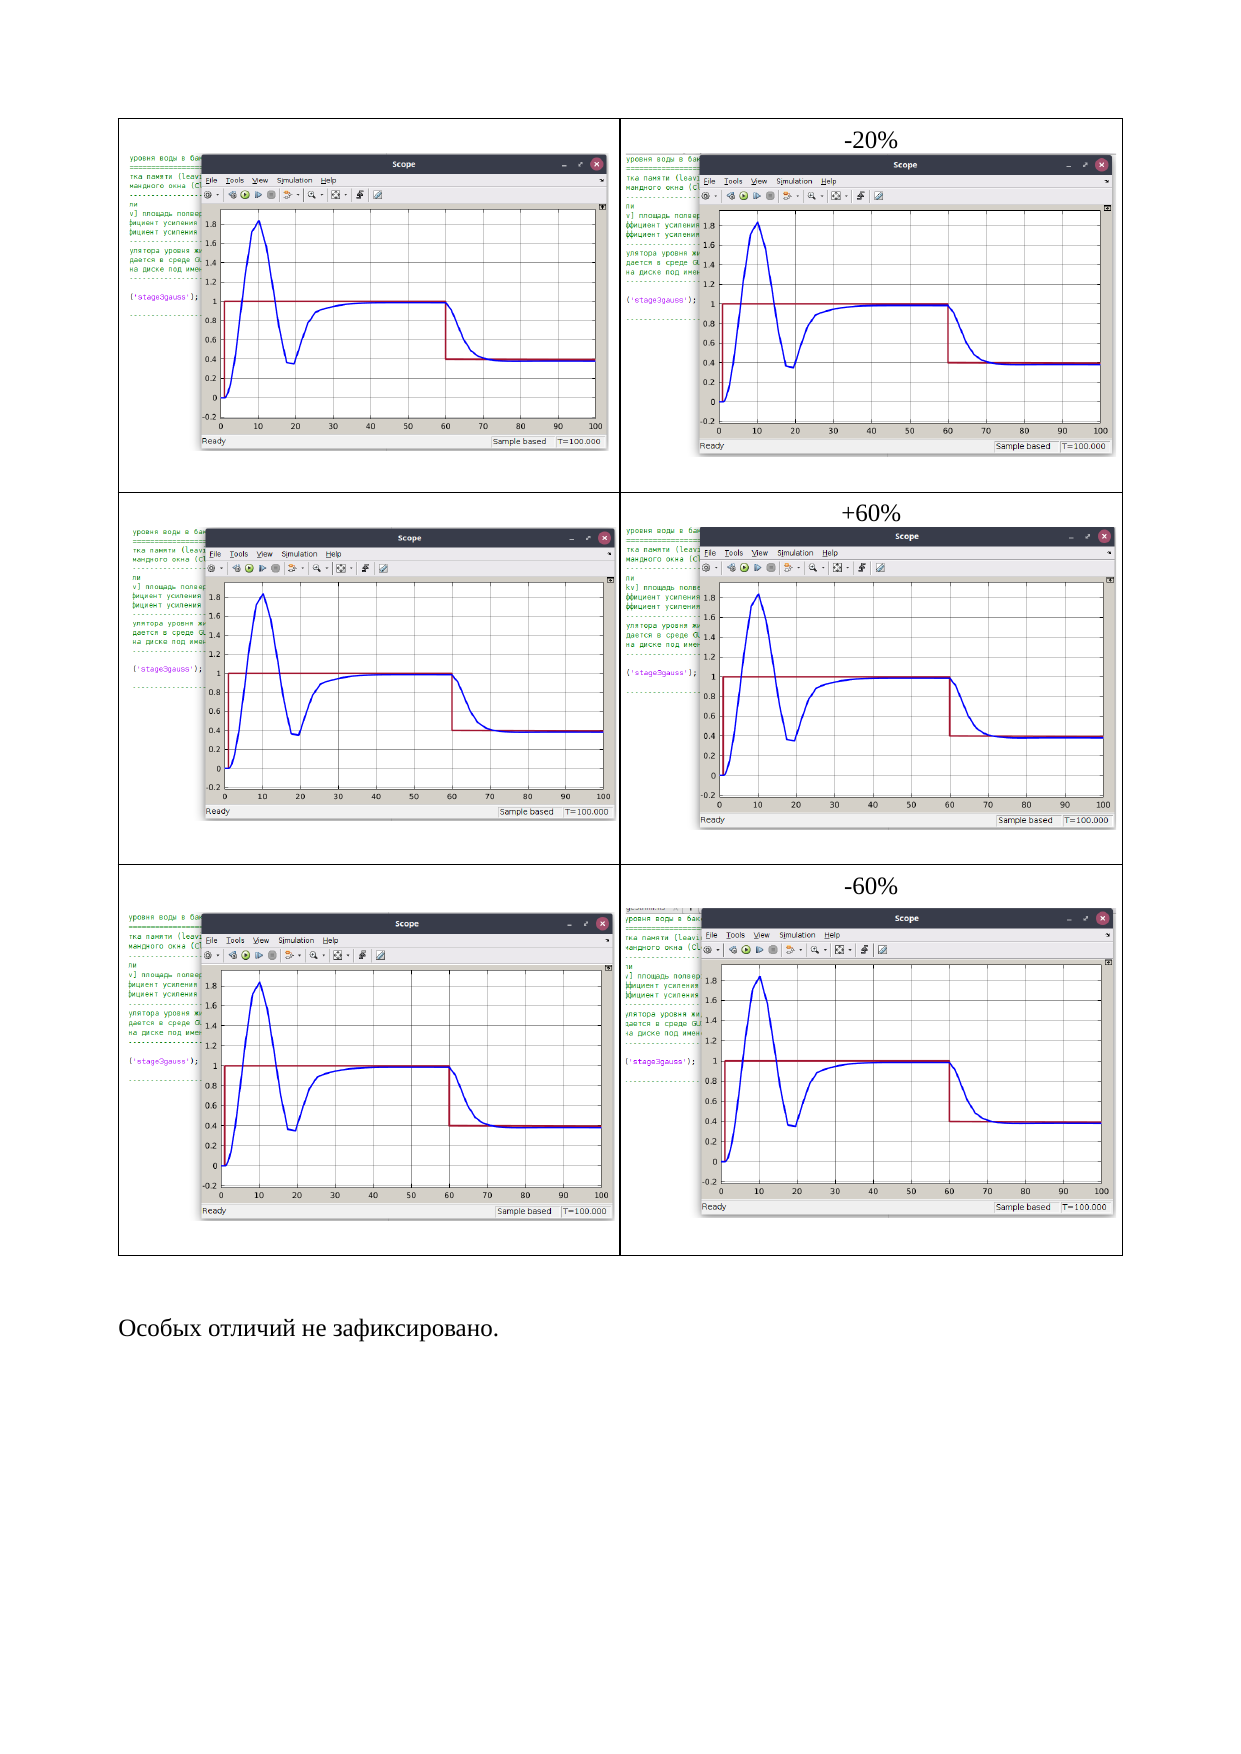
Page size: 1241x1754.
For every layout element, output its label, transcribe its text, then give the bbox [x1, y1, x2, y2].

table_cell -20% [621, 119, 1122, 492]
picture [132, 527, 617, 821]
table_cell -60% [621, 865, 1122, 1255]
table_cell [119, 119, 619, 492]
table_cell +60% [621, 493, 1122, 864]
table_cell [119, 493, 619, 864]
text Особых отличий не зафиксировано. [118, 1313, 1122, 1342]
picture [625, 527, 1117, 830]
table_cell [119, 865, 619, 1255]
picture [129, 153, 609, 451]
picture [128, 912, 615, 1221]
picture [625, 153, 1117, 457]
picture [625, 908, 1117, 1218]
